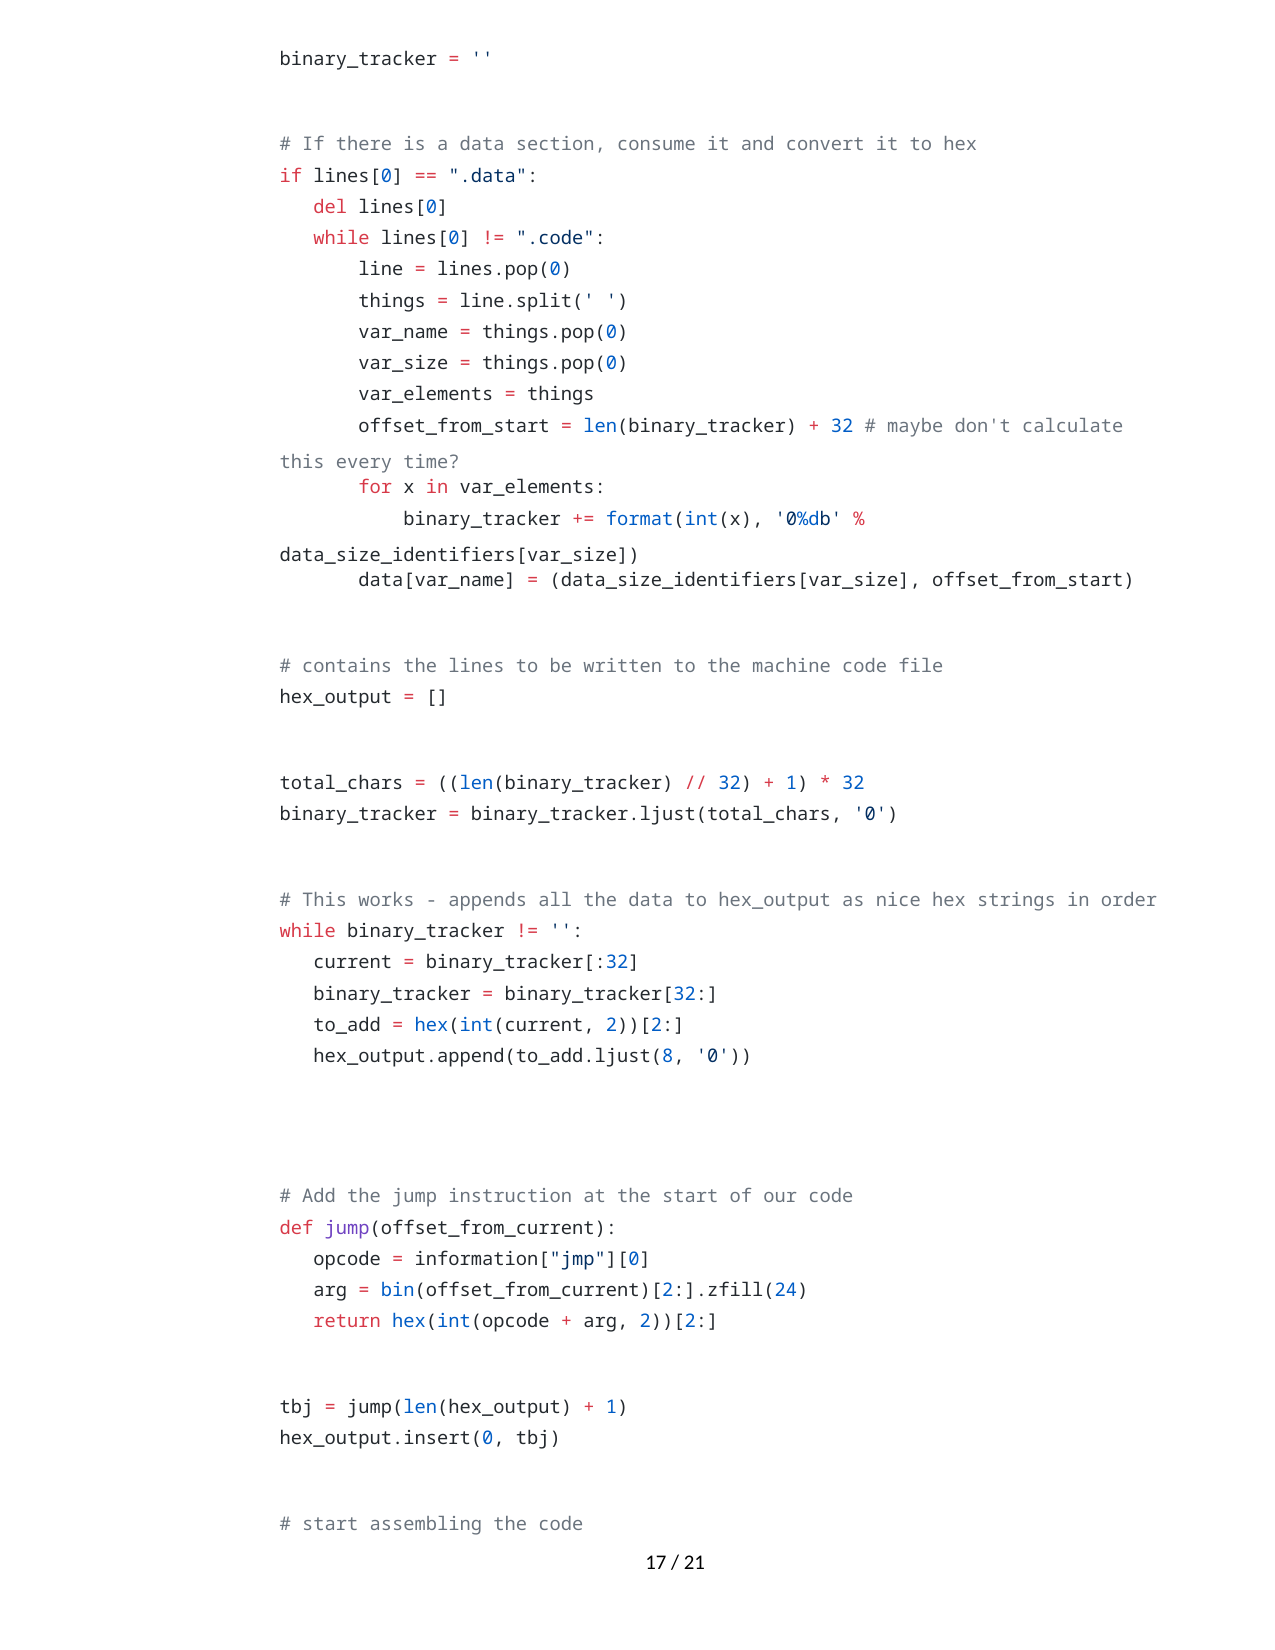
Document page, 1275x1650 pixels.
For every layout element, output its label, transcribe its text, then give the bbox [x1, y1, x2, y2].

table_cell [139, 1043, 213, 1074]
table_cell [139, 832, 213, 886]
table_cell opcode = information["jmp"][0] [213, 1245, 1189, 1276]
table_cell return hex(int(opcode + arg, 2))[2:] [213, 1308, 1189, 1339]
table_cell [139, 1276, 213, 1308]
table_cell [139, 193, 213, 224]
table_cell [139, 350, 213, 381]
table_cell hex_output = [] [213, 684, 1189, 715]
table_cell [139, 162, 213, 193]
table_cell [139, 1074, 213, 1128]
table_cell binary_tracker = binary_tracker[32:] [213, 980, 1189, 1011]
table_cell [139, 131, 213, 162]
table_cell offset_from_start = len(binary_tracker) + 32 # maybe don't calculate this every time? [213, 412, 1189, 474]
table_cell binary_tracker = binary_tracker.ljust(total_chars, '0') [213, 801, 1189, 832]
table_cell [139, 225, 213, 256]
table_cell binary_tracker += format(int(x), '0%db' % data_size_identifiers[var_size]) [213, 505, 1189, 567]
table_cell [139, 1425, 213, 1456]
table_cell var_elements = things [213, 381, 1189, 412]
table_cell [139, 1339, 213, 1393]
table_cell [213, 1339, 1189, 1393]
table_cell [139, 76, 213, 131]
table_cell [213, 76, 1189, 131]
table_cell to_add = hex(int(current, 2))[2:] [213, 1011, 1189, 1042]
table_cell [213, 1128, 1189, 1183]
table_cell [139, 1011, 213, 1042]
table_cell [139, 769, 213, 801]
table_cell [139, 886, 213, 917]
table_cell [139, 1128, 213, 1183]
table_cell [139, 715, 213, 769]
table_cell while binary_tracker != '': [213, 918, 1189, 949]
table_cell [213, 1074, 1189, 1128]
table_cell [139, 1245, 213, 1276]
table_cell [213, 598, 1189, 652]
table_cell [213, 1456, 1189, 1510]
table_cell binary_tracker = '' [213, 45, 1189, 76]
table_cell var_size = things.pop(0) [213, 350, 1189, 381]
table_cell [139, 1308, 213, 1339]
table_cell del lines[0] [213, 193, 1189, 224]
table_cell current = binary_tracker[:32] [213, 949, 1189, 980]
table_cell [139, 412, 213, 474]
table_cell [139, 684, 213, 715]
table_cell total_chars = ((len(binary_tracker) // 32) + 1) * 32 [213, 769, 1189, 801]
table_cell # If there is a data section, consume it and convert it to hex [213, 131, 1189, 162]
table_cell for x in var_elements: [213, 474, 1189, 505]
table_cell [139, 505, 213, 567]
table_cell [139, 256, 213, 287]
table_cell # contains the lines to be written to the machine code file [213, 652, 1189, 683]
table_cell [213, 715, 1189, 769]
table_cell # This works - appends all the data to hex_output as nice hex strings in order [213, 886, 1189, 917]
table_cell # Add the jump instruction at the start of our code [213, 1183, 1189, 1214]
table_cell # start assembling the code [213, 1510, 1189, 1542]
table_cell [139, 474, 213, 505]
table_cell tbj = jump(len(hex_output) + 1) [213, 1394, 1189, 1425]
table_cell [139, 1456, 213, 1510]
table_cell var_name = things.pop(0) [213, 318, 1189, 349]
table_cell [139, 949, 213, 980]
table_cell [139, 598, 213, 652]
table_cell things = line.split(' ') [213, 287, 1189, 318]
table_cell hex_output.append(to_add.ljust(8, '0')) [213, 1043, 1189, 1074]
table_cell [139, 1214, 213, 1245]
table_cell [213, 832, 1189, 886]
table_cell line = lines.pop(0) [213, 256, 1189, 287]
table_cell [139, 567, 213, 598]
table_cell [139, 318, 213, 349]
table_cell hex_output.insert(0, tbj) [213, 1425, 1189, 1456]
table_cell [139, 381, 213, 412]
table_cell [139, 801, 213, 832]
table_cell while lines[0] != ".code": [213, 225, 1189, 256]
table_cell [139, 918, 213, 949]
table_cell arg = bin(offset_from_current)[2:].zfill(24) [213, 1276, 1189, 1308]
table_cell [139, 652, 213, 683]
table_cell [139, 1510, 213, 1542]
table_cell data[var_name] = (data_size_identifiers[var_size], offset_from_start) [213, 567, 1189, 598]
table_cell [139, 1183, 213, 1214]
table_cell def jump(offset_from_current): [213, 1214, 1189, 1245]
table_cell if lines[0] == ".data": [213, 162, 1189, 193]
table_cell [139, 1394, 213, 1425]
table_cell [139, 287, 213, 318]
table_cell [139, 45, 213, 76]
table_cell [139, 980, 213, 1011]
